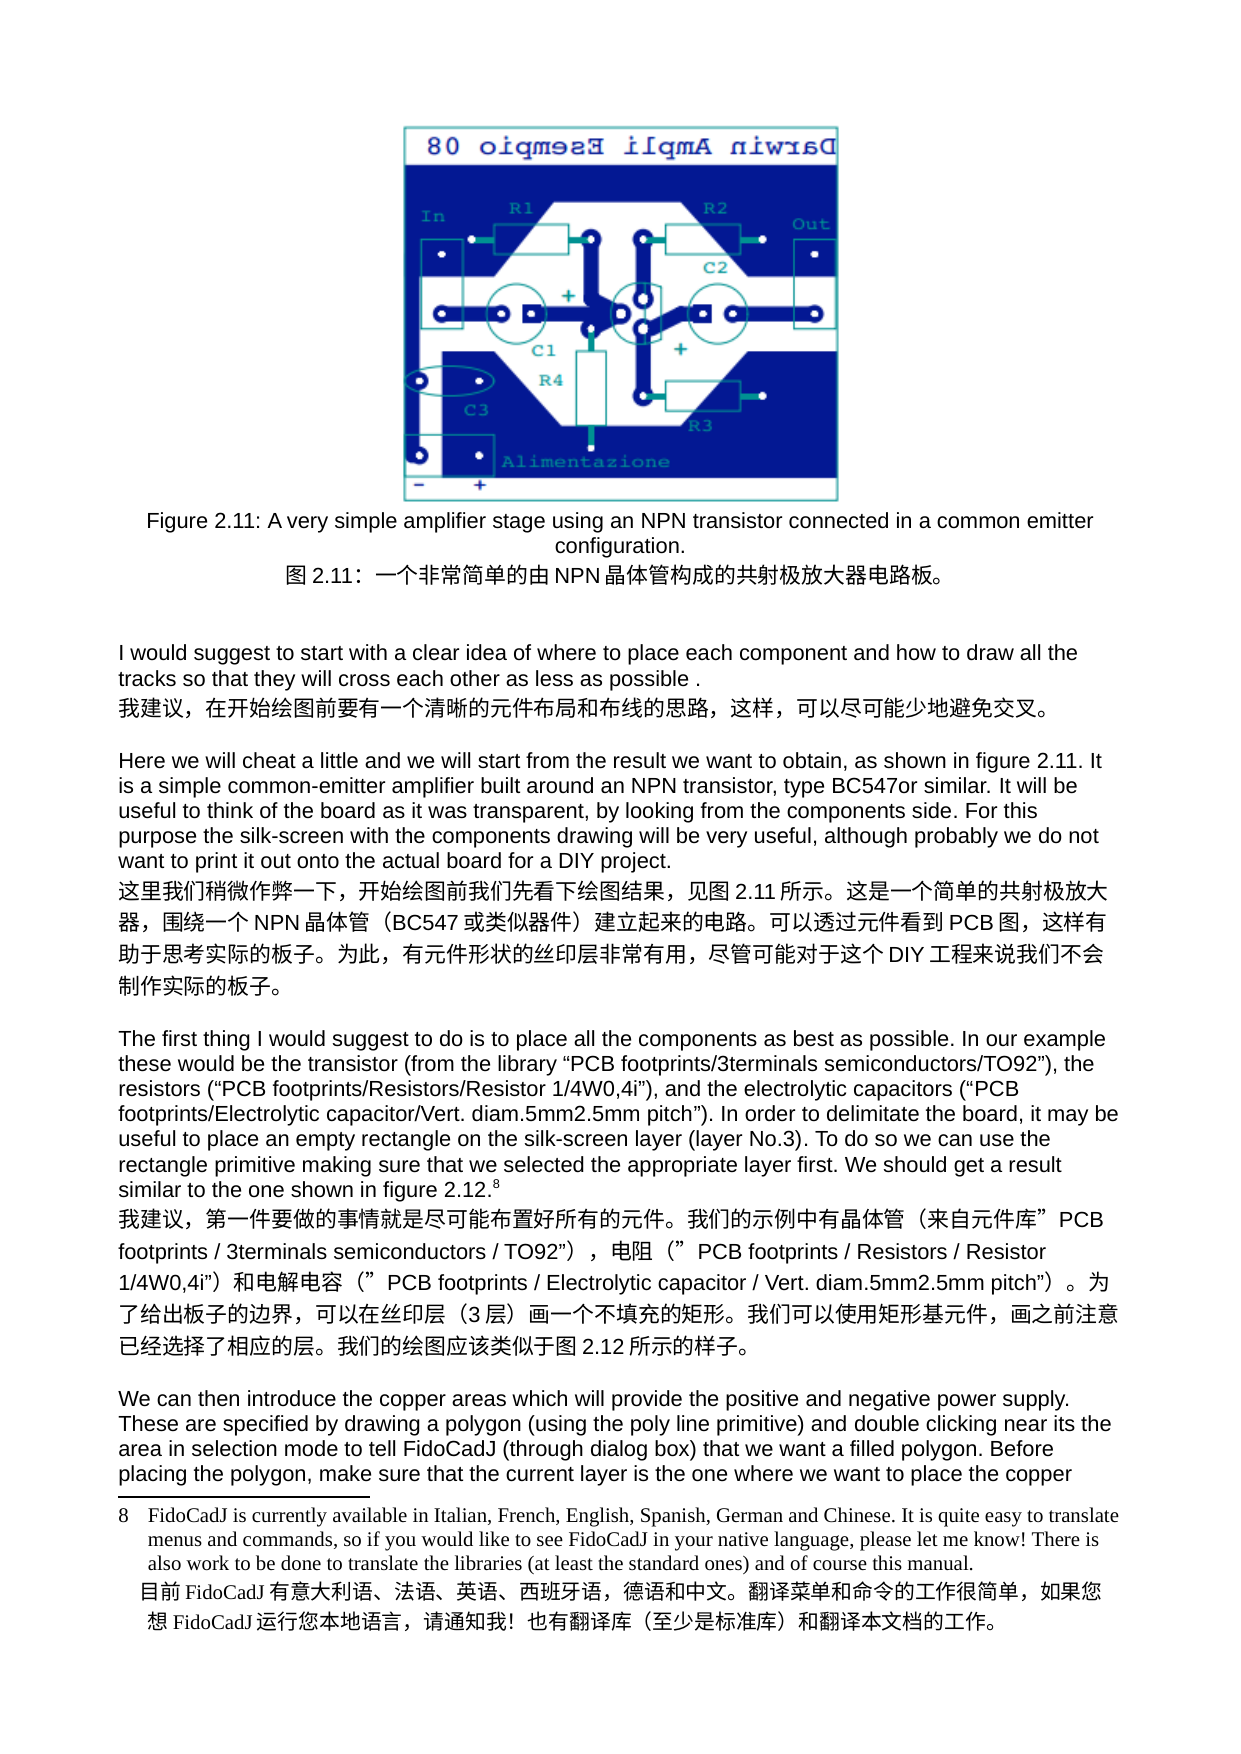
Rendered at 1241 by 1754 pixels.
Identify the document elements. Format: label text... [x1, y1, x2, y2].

subtitle Figure 2.11: A very simple amplifier stage using an NPN transistor connected in a common emitter configuration. [118, 118, 1122, 558]
subtitle FidoCadJ is currently available in Italian, French, English, Spanish, German and Chinese. It is quite easy to translate menus and commands, so if you would like to see FidoCadJ in your native language, please let me know! There is also work to be done to translate the libraries (at least the standard ones) and of course this manual. [118, 1503, 1122, 1575]
subtitle 我建议，在开始绘图前要有一个清晰的元件布局和布线的思路，这样，可以尽可能少地避免交叉。 [118, 691, 1122, 722]
subtitle We can then introduce the copper areas which will provide the positive and negative power supply. These are specified by drawing a polygon (using the poly line primitive) and double clicking near its the area in selection mode to tell FidoCadJ (through dialog box) that we want a filled polygon. Before placing the polygon, make sure that the current layer is the one where we want to place the copper [118, 1386, 1122, 1486]
subtitle 目前FidoCadJ有意大利语、法语、英语、西班牙语，德语和中文。翻译菜单和命令的工作很简单，如果您想FidoCadJ运行您本地语言，请通知我！也有翻译库（至少是标准库）和翻译本文档的工作。 [118, 1575, 1122, 1636]
picture [399, 120, 842, 508]
subtitle 这里我们稍微作弊一下，开始绘图前我们先看下绘图结果，见图2.11所示。这是一个简单的共射极放大器，围绕一个NPN晶体管（BC547或类似器件）建立起来的电路。可以透过元件看到PCB图，这样有助于思考实际的板子。为此，有元件形状的丝印层非常有用，尽管可能对于这个DIY工程来说我们不会制作实际的板子。 [118, 874, 1122, 1000]
subtitle 图2.11：一个非常简单的由NPN晶体管构成的共射极放大器电路板。 [118, 558, 1122, 590]
subtitle Here we will cheat a little and we will start from the result we want to obtain, as shown in figure 2.11. It is a simple common-emitter amplifier built around an NPN transistor, type BC547or similar. It will be useful to think of the board as it was transparent, by looking from the components side. For this purpose the silk-screen with the components drawing will be very useful, although probably we do not want to print it out onto the actual board for a DIY project. [118, 748, 1122, 874]
subtitle 我建议，第一件要做的事情就是尽可能布置好所有的元件。我们的示例中有晶体管（来自元件库”PCB footprints / 3terminals semiconductors / TO92”），电阻（”PCB footprints / Resistors / Resistor 1/4W0,4i”）和电解电容（”PCB footprints / Electrolytic capacitor / Vert. diam.5mm2.5mm pitch”）。为了给出板子的边界，可以在丝印层（3层）画一个不填充的矩形。我们可以使用矩形基元件，画之前注意已经选择了相应的层。我们的绘图应该类似于图2.12所示的样子。 [118, 1202, 1122, 1360]
subtitle The first thing I would suggest to do is to place all the components as best as possible. In our example these would be the transistor (from the library “PCB footprints/3terminals semiconductors/TO92”), the resistors (“PCB footprints/Resistors/Resistor 1/4W0,4i”), and the electrolytic capacitors (“PCB footprints/Electrolytic capacitor/Vert. diam.5mm2.5mm pitch”). In order to delimitate the board, it may be useful to place an empty rectangle on the silk-screen layer (layer No.3). To do so we can use the rectangle primitive making sure that we selected the appropriate layer first. We should get a result similar to the one shown in figure 2.12. [118, 1026, 1122, 1202]
subtitle I would suggest to start with a clear idea of where to place each component and how to draw all the tracks so that they will cross each other as less as possible . [118, 640, 1122, 691]
